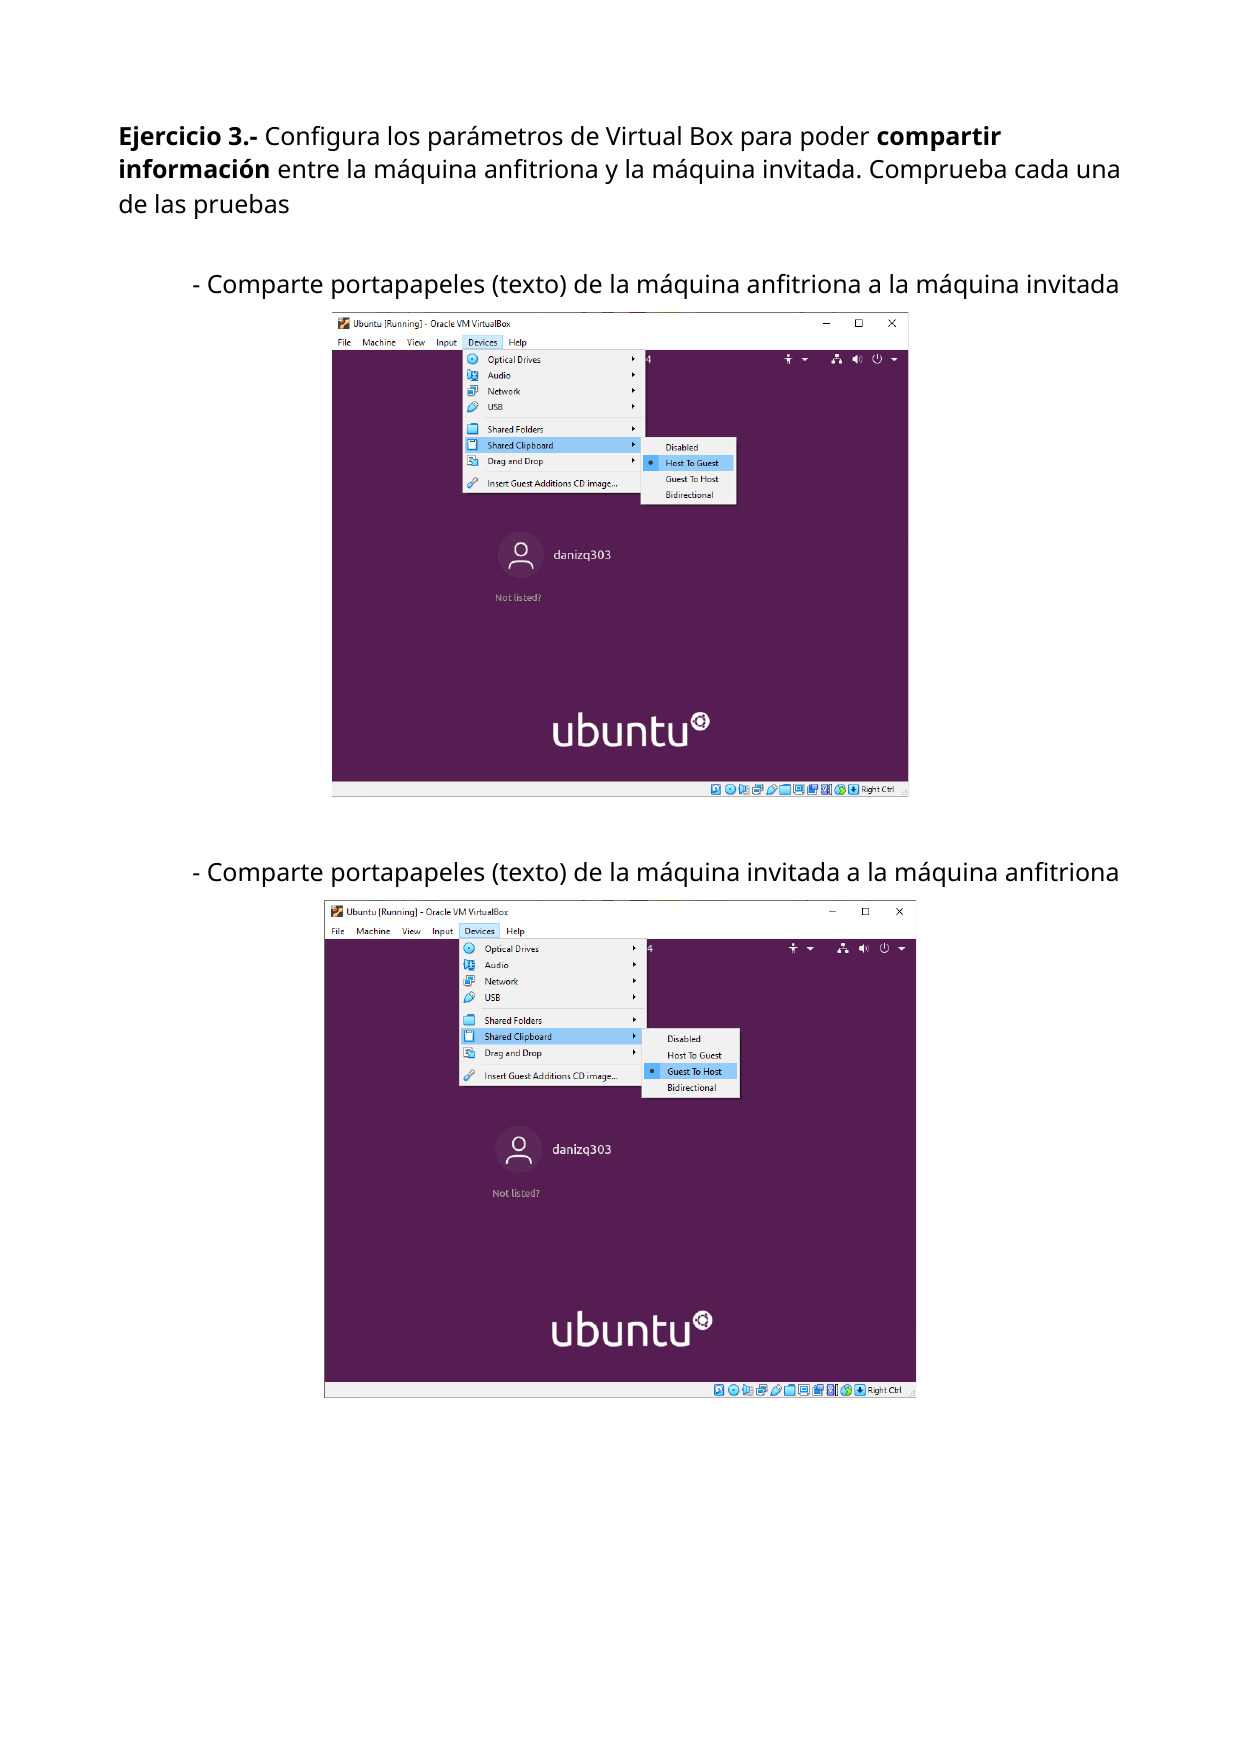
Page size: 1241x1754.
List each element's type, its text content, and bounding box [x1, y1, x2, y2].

text - Comparte portapapeles (texto) de la máquina anfitriona a la máquina invitada [118, 266, 1122, 300]
picture [332, 312, 909, 797]
text - Comparte portapapeles (texto) de la máquina invitada a la máquina anfitriona [118, 854, 1122, 888]
text Ejercicio 3.- Configura los parámetros de Virtual Box para poder compartir información entre la máquina anfitriona y la máquina invitada. Comprueba cada una de las pruebas [118, 118, 1122, 220]
picture [324, 900, 917, 1398]
